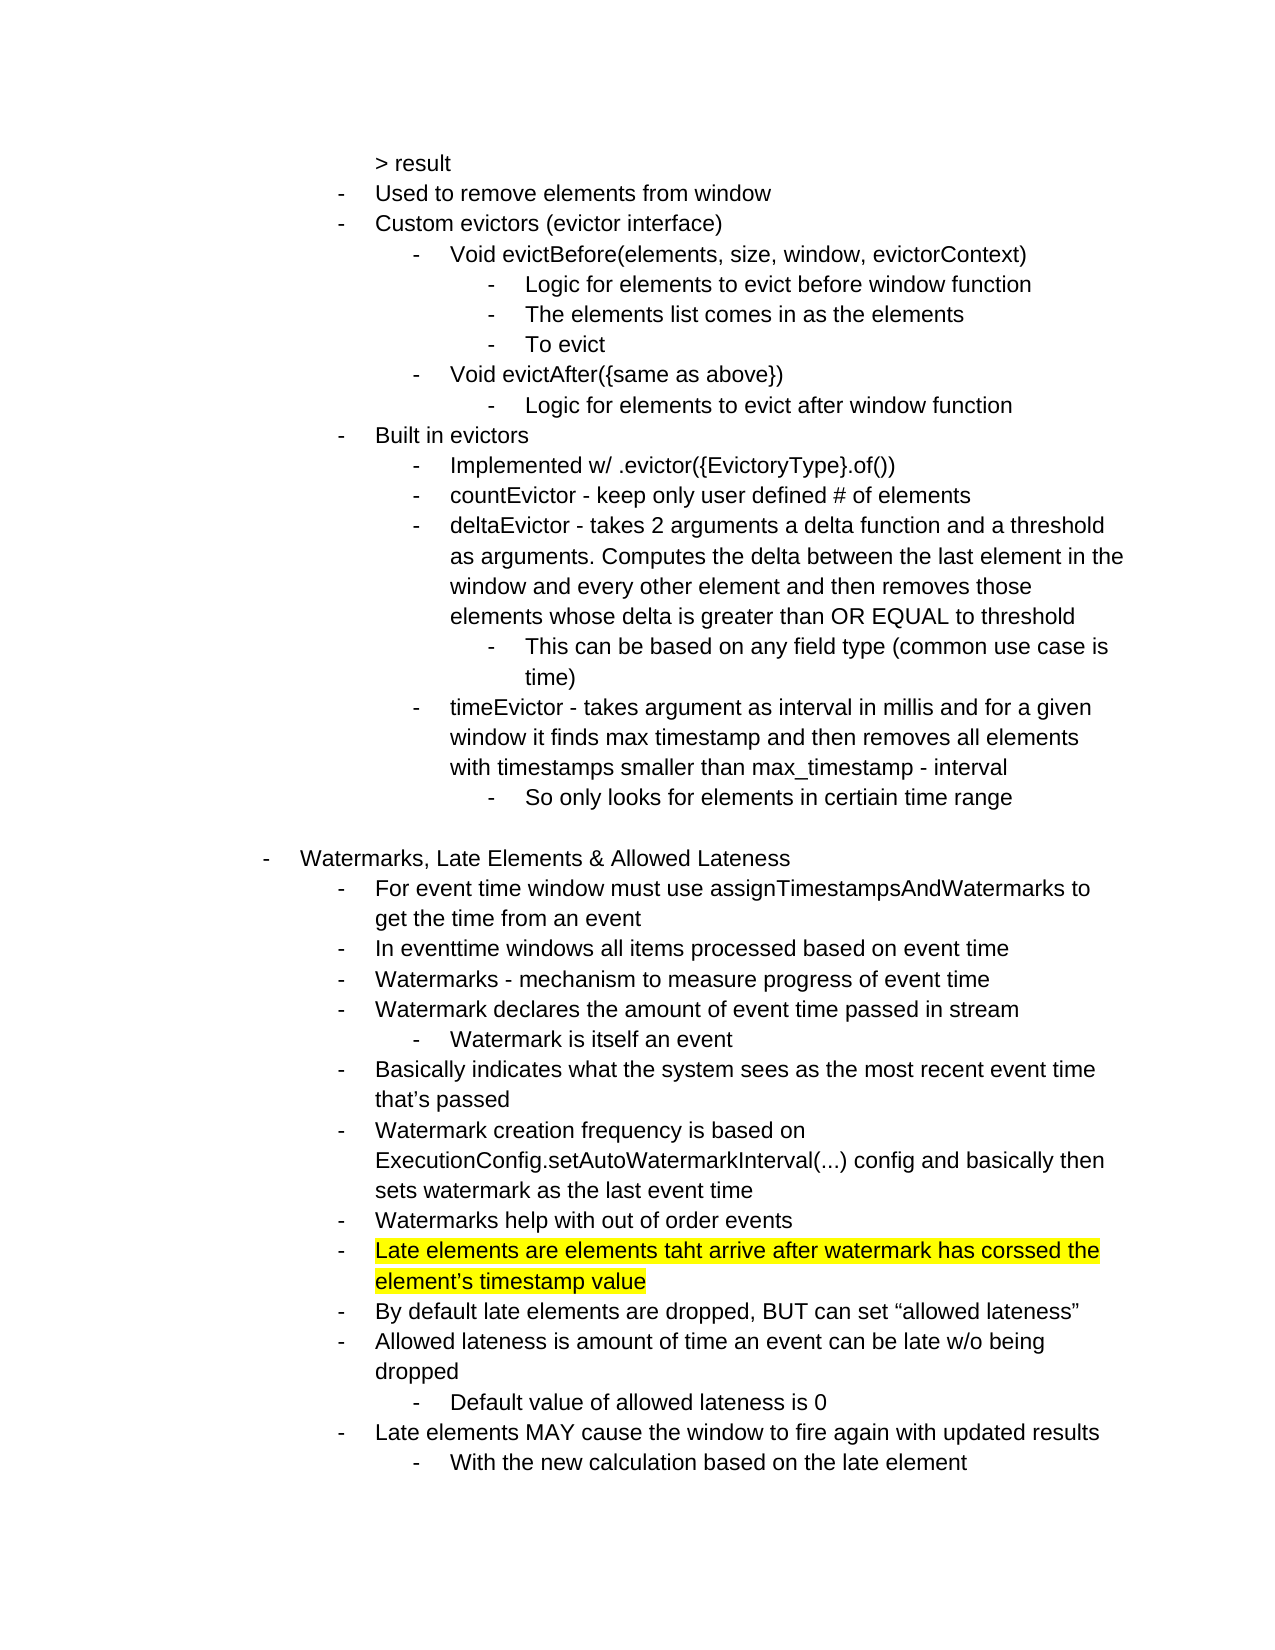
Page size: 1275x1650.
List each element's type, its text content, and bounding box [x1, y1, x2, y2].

text -> result [375, 150, 1125, 176]
list Logic for elements to evict after window function [487, 392, 1125, 418]
list Watermark creation frequency is based on ExecutionConfig.setAutoWatermarkInterval(...) config and basically then sets watermark as the last event time [337, 1117, 1125, 1203]
list Late elements are elements taht arrive after watermark has corssed the element’s timestamp value [337, 1237, 1125, 1294]
list Custom evictors (evictor interface) [337, 210, 1125, 237]
list With the new calculation based on the late element [412, 1449, 1125, 1475]
list This can be based on any field type (common use case is time) [487, 633, 1125, 690]
list Late elements MAY cause the window to fire again with updated results [337, 1419, 1125, 1445]
list So only looks for elements in certiain time range [487, 784, 1125, 811]
list Void evictAfter({same as above}) [412, 361, 1125, 388]
list Watermark declares the amount of event time passed in stream [337, 996, 1125, 1022]
list timeEvictor - takes argument as interval in millis and for a given window it finds max timestamp and then removes all elements with timestamps smaller than max_timestamp - interval [412, 694, 1125, 781]
list For event time window must use assignTimestampsAndWatermarks to get the time from an event [337, 875, 1125, 932]
list In eventtime windows all items processed based on event time [337, 935, 1125, 962]
list Basically indicates what the system sees as the most recent event time that’s passed [337, 1056, 1125, 1113]
list countEvictor - keep only user defined # of elements [412, 482, 1125, 509]
list By default late elements are dropped, BUT can set “allowed lateness” [337, 1298, 1125, 1324]
list Used to remove elements from window [337, 180, 1125, 207]
list Built in evictors [337, 422, 1125, 448]
list Watermark is itself an event [412, 1026, 1125, 1052]
list The elements list comes in as the elements [487, 301, 1125, 327]
list deltaEvictor - takes 2 arguments a delta function and a threshold as arguments. Computes the delta between the last element in the window and every other element and then removes those elements whose delta is greater than OR EQUAL to threshold [412, 512, 1125, 629]
list Void evictBefore(elements, size, window, evictorContext) [412, 241, 1125, 267]
list Logic for elements to evict before window function [487, 271, 1125, 297]
list Implemented w/ .evictor({EvictoryType}.of()) [412, 452, 1125, 478]
list Default value of allowed lateness is 0 [412, 1388, 1125, 1415]
list Watermarks - mechanism to measure progress of event time [337, 966, 1125, 992]
list Allowed lateness is amount of time an event can be late w/o being dropped [337, 1328, 1125, 1385]
list To evict [487, 331, 1125, 358]
list Watermarks, Late Elements & Allowed Lateness [262, 845, 1125, 871]
list Watermarks help with out of order events [337, 1207, 1125, 1234]
